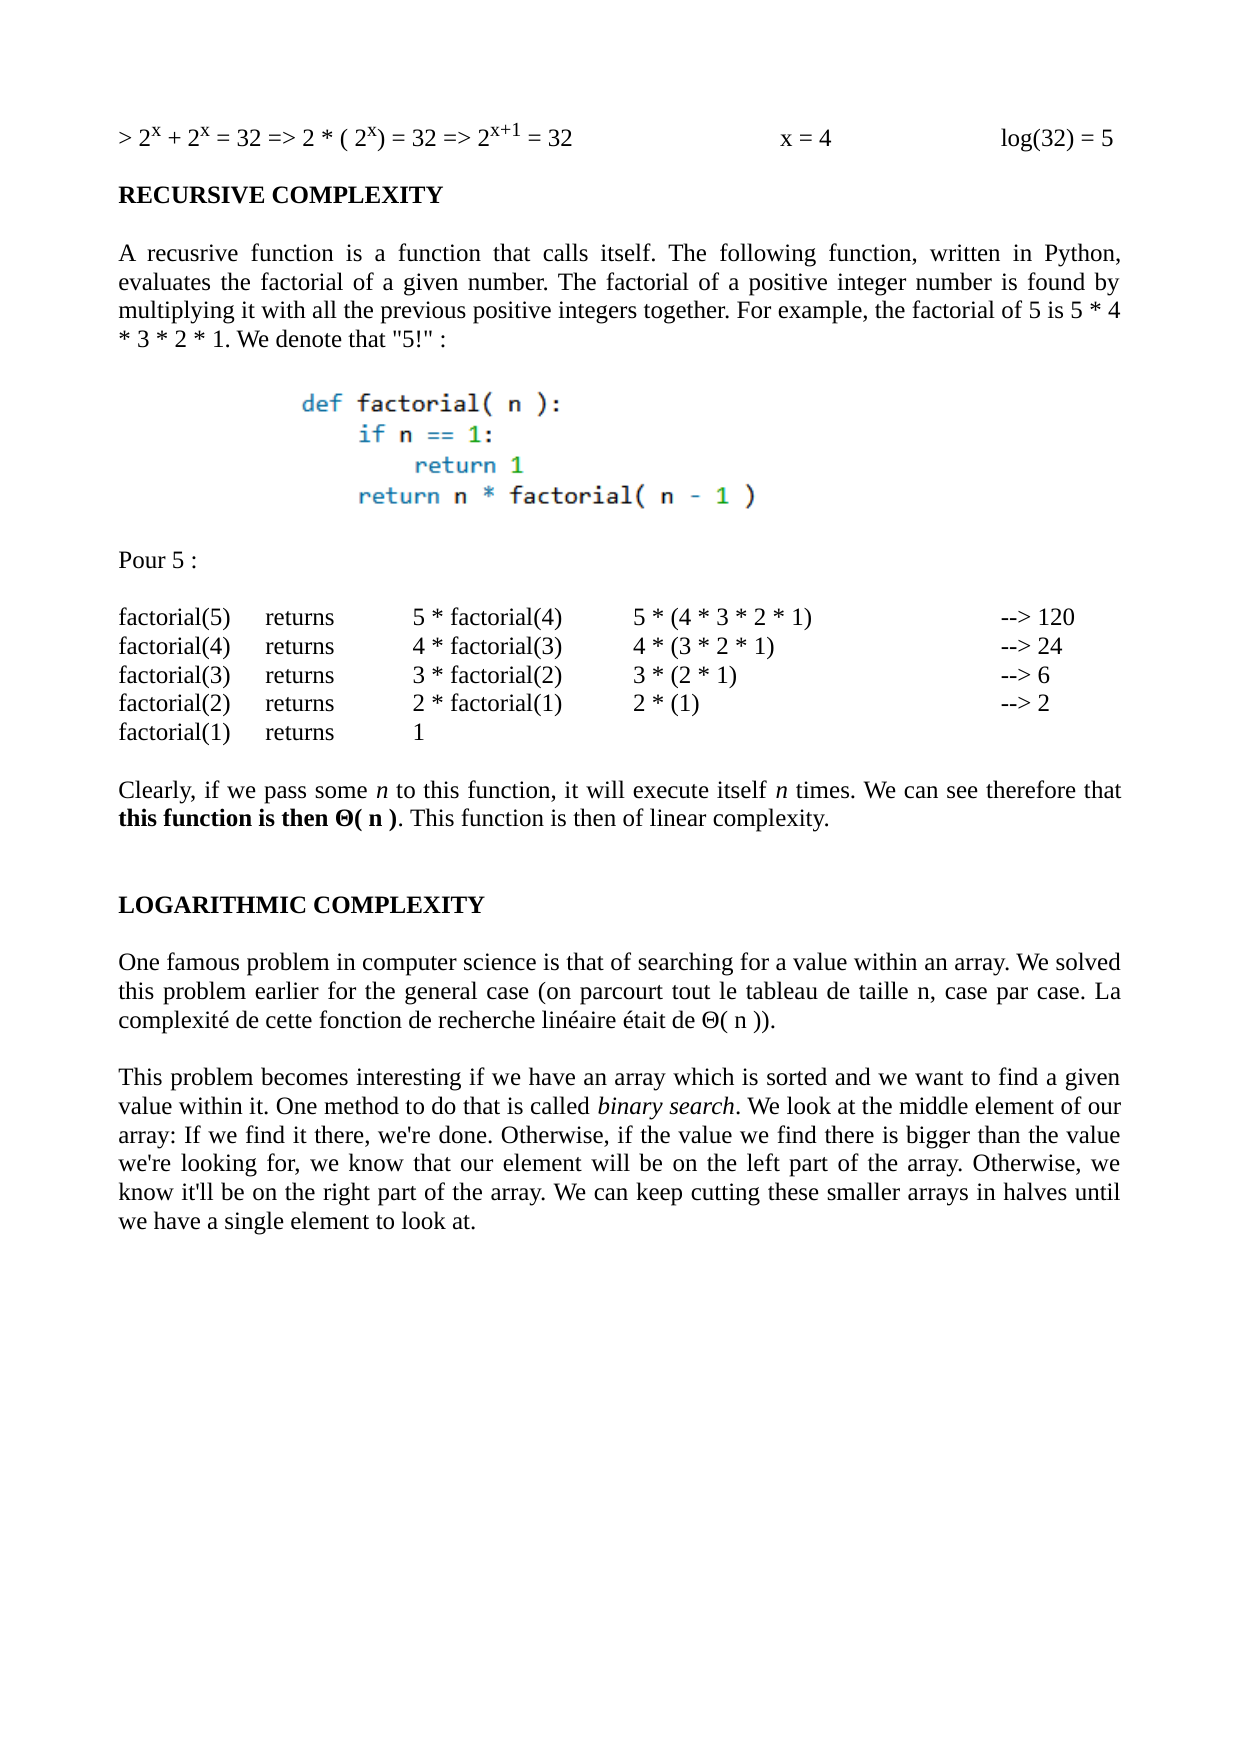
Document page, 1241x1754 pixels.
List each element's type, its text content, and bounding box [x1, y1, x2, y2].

text > 2x + 2x = 32 => 2 * ( 2x) = 32 => 2x+1 = 32 x = 4 log(32) = 5 [118, 118, 1122, 152]
text Pour 5 : [118, 545, 1122, 573]
text factorial(4) returns 4 * factorial(3) 4 * (3 * 2 * 1) --> 24 [118, 631, 1122, 660]
text This problem becomes interesting if we have an array which is sorted and we want to find a given value within it. One method to do that is called binary search. We look at the middle element of our array: If we find it there, we're done. Otherwise, if the value we find there is bigger than the value we're looking for, we know that our element will be on the left part of the array. Otherwise, we know it'll be on the right part of the array. We can keep cutting these smaller arrays in halves until we have a single element to look at. [118, 1062, 1122, 1235]
text RECURSIVE COMPLEXITY [118, 180, 1122, 209]
text factorial(5) returns 5 * factorial(4) 5 * (4 * 3 * 2 * 1) --> 120 [118, 602, 1122, 631]
text Clearly, if we pass some n to this function, it will execute itself n times. We can see therefore that this function is then Θ( n ). This function is then of linear complexity. [118, 775, 1122, 832]
text factorial(3) returns 3 * factorial(2) 3 * (2 * 1) --> 6 [118, 660, 1122, 688]
text factorial(2) returns 2 * factorial(1) 2 * (1) --> 2 [118, 688, 1122, 717]
text factorial(1) returns 1 [118, 717, 1122, 746]
text A recusrive function is a function that calls itself. The following function, written in Python, evaluates the factorial of a given number. The factorial of a positive integer number is found by multiplying it with all the previous positive integers together. For example, the factorial of 5 is 5 * 4 * 3 * 2 * 1. We denote that "5!" : [118, 238, 1122, 353]
text One famous problem in computer science is that of searching for a value within an array. We solved this problem earlier for the general case (on parcourt tout le tableau de taille n, case par case. La complexité de cette fonction de recherche linéaire était de Θ( n )). [118, 947, 1122, 1033]
text LOGARITHMIC COMPLEXITY [118, 890, 1122, 918]
